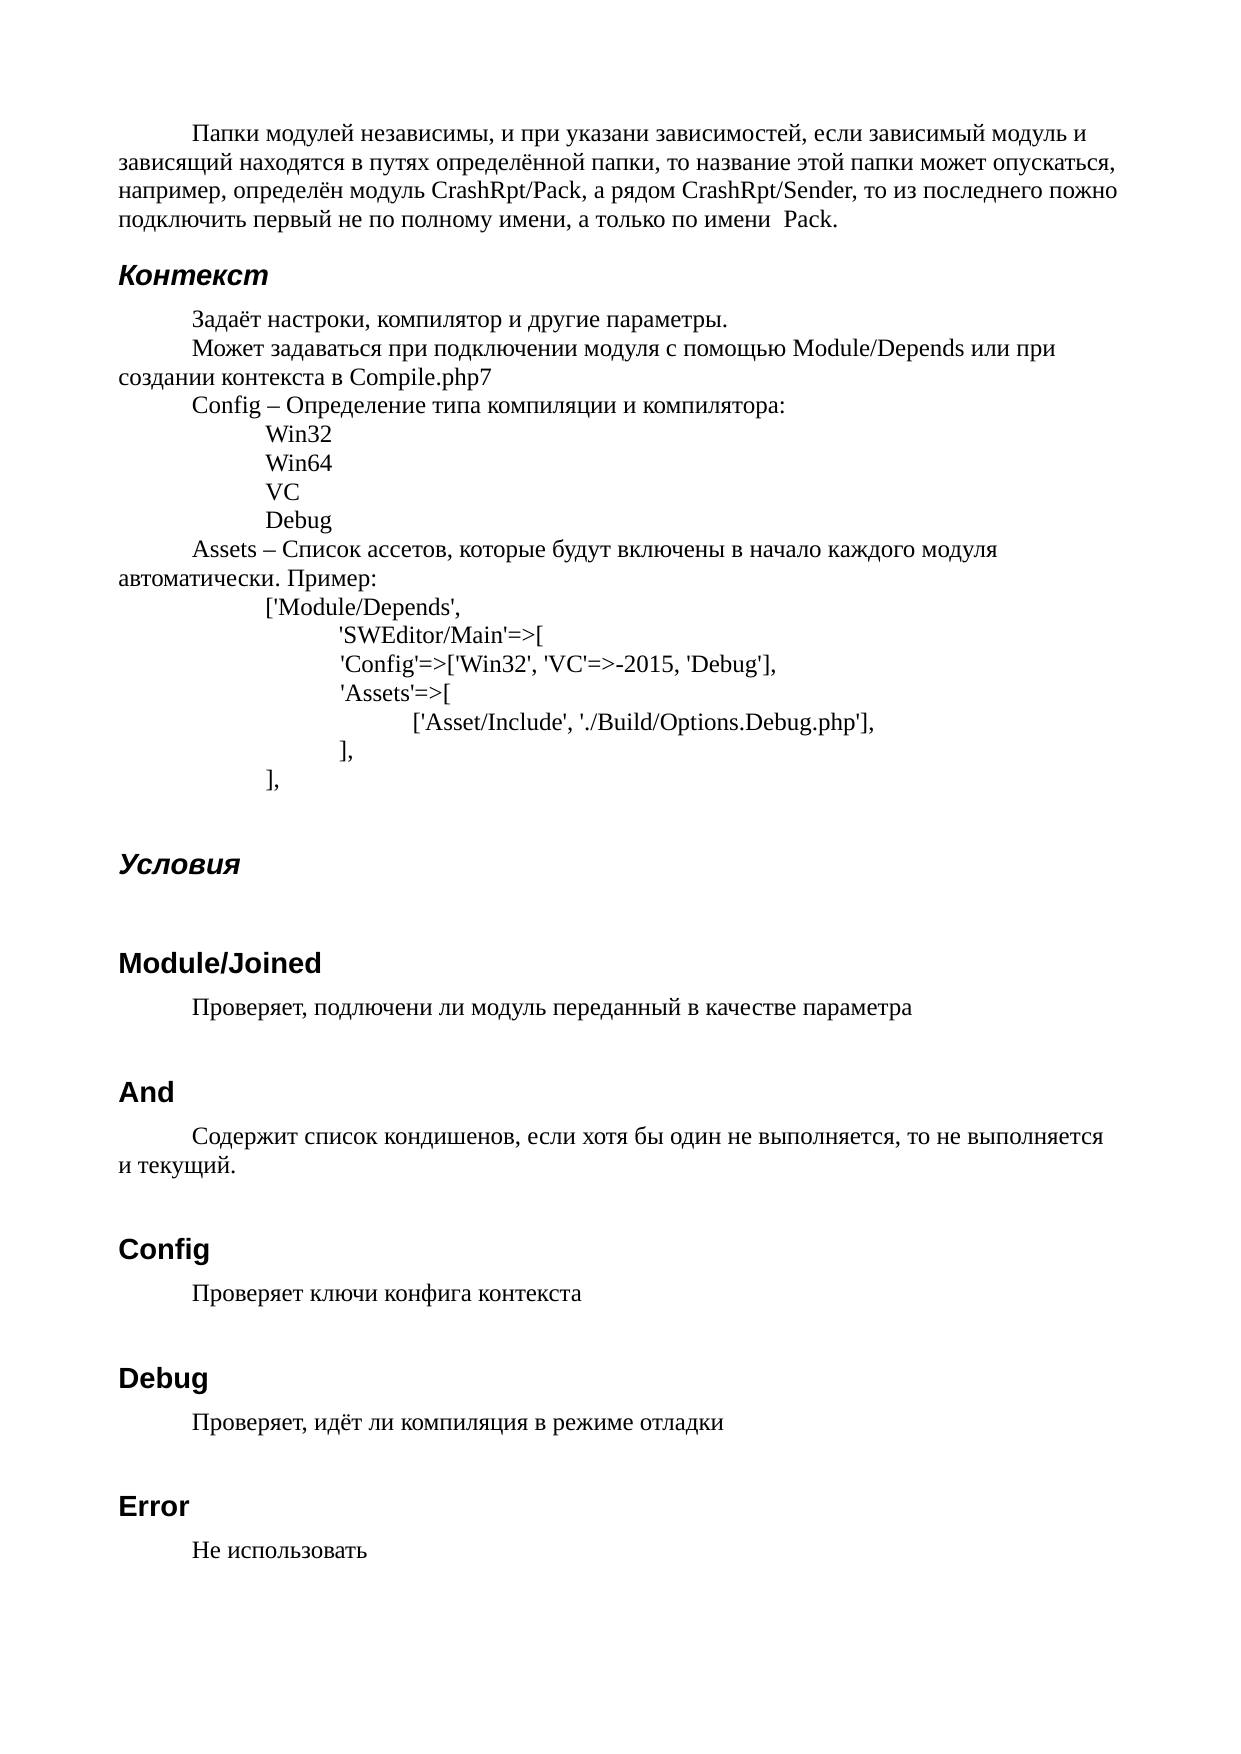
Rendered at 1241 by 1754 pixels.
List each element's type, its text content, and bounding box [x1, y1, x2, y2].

text Может задаваться при подключении модуля с помощью Module/Depends или при создании контекста в Compile.php7 [118, 333, 1122, 390]
text Config – Определение типа компиляции и компилятора: [118, 390, 1122, 419]
text ['Module/Depends', [118, 592, 1122, 620]
text 'Config'=>['Win32', 'VC'=>-2015, 'Debug'], [118, 649, 1122, 678]
text Задаёт настроки, компилятор и другие параметры. [118, 304, 1122, 333]
text Содержит список кондишенов, если хотя бы один не выполняется, то не выполняется и текущий. [118, 1121, 1122, 1178]
text Win64 [118, 448, 1122, 477]
text Проверяет, идёт ли компиляция в режиме отладки [118, 1407, 1122, 1436]
subtitle Config [118, 1232, 1122, 1266]
text Assets – Список ассетов, которые будут включены в начало каждого модуля автоматически. Пример: [118, 534, 1122, 592]
text Проверяет ключи конфига контекста [118, 1278, 1122, 1307]
text Папки модулей независимы, и при указани зависимостей, если зависимый модуль и зависящий находятся в путях определённой папки, то название этой папки может опускаться, например, определён модуль CrashRpt/Pack, а рядом CrashRpt/Sender, то из последнего пожно подключить первый не по полному имени, а только по имени Pack. [118, 118, 1122, 233]
subtitle Error [118, 1489, 1122, 1523]
text 'Assets'=>[ [118, 678, 1122, 707]
text ], [118, 735, 1122, 764]
text Проверяет, подлючени ли модуль переданный в качестве параметра [118, 992, 1122, 1021]
text ], [118, 764, 1122, 793]
subtitle Контекст [118, 258, 1122, 292]
text VC [118, 477, 1122, 505]
text ['Asset/Include', './Build/Options.Debug.php'], [118, 707, 1122, 735]
subtitle Debug [118, 1361, 1122, 1394]
subtitle Module/Joined [118, 946, 1122, 980]
text 'SWEditor/Main'=>[ [118, 620, 1122, 649]
subtitle Условия [118, 847, 1122, 880]
text Win32 [118, 419, 1122, 448]
text Debug [118, 505, 1122, 534]
text Не использовать [118, 1535, 1122, 1564]
subtitle And [118, 1075, 1122, 1108]
